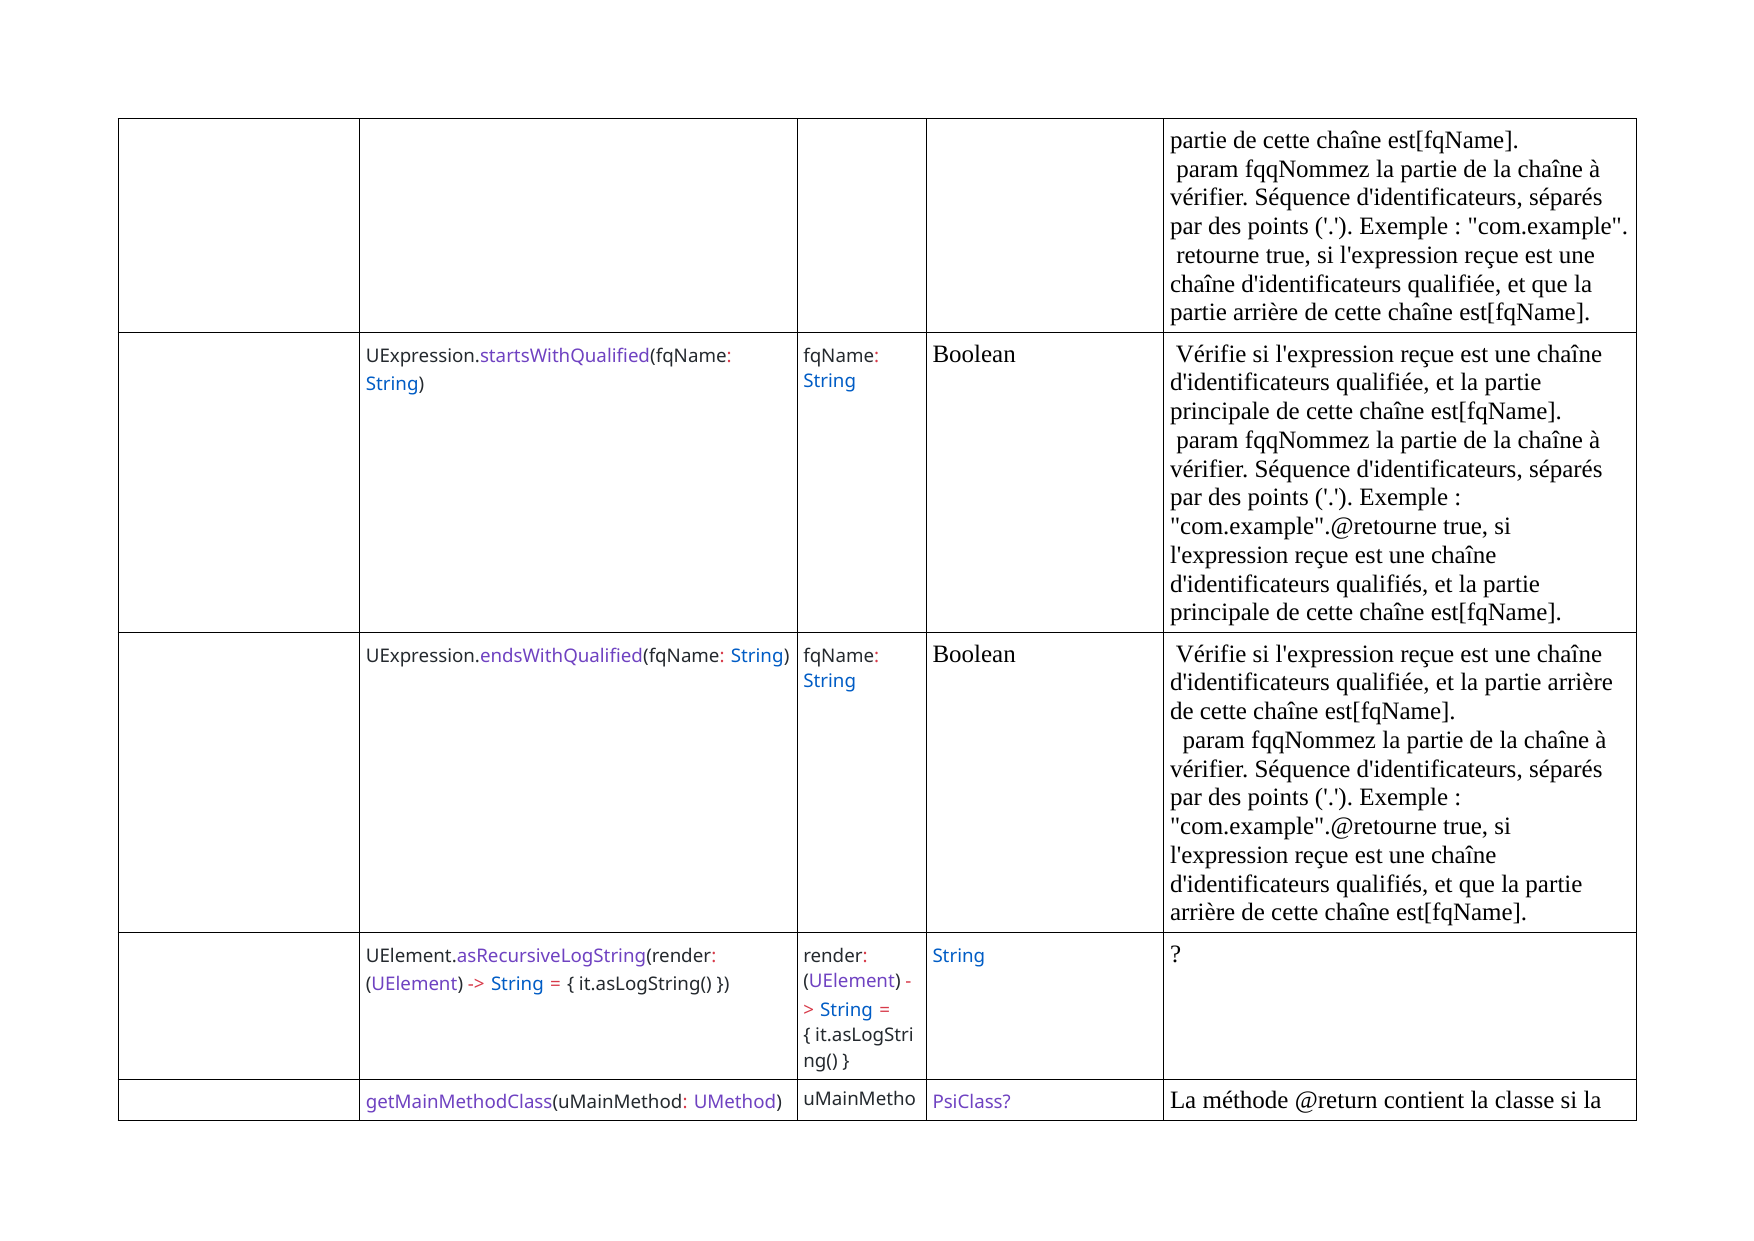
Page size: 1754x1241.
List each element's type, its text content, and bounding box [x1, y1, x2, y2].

table_cell [119, 333, 359, 632]
table_cell ? [1164, 933, 1636, 1078]
table_cell fqName: String [798, 333, 926, 632]
table_cell [119, 633, 359, 932]
table_cell UExpression.endsWithQualified(fqName: String) [360, 633, 797, 932]
table_cell UElement.asRecursiveLogString(render: (UElement) -> String = { it.asLogString() }) [360, 933, 797, 1078]
table_cell Vérifie si l'expression reçue est une chaîne d'identificateurs qualifiée, et la partie arrière de cette chaîne est[fqName]. param fqqNommez la partie de la chaîne à vérifier. Séquence d'identificateurs, séparés par des points ('.'). Exemple : "com.example".@retourne true, si l'expression reçue est une chaîne d'identificateurs qualifiés, et que la partie arrière de cette chaîne est[fqName]. [1164, 633, 1636, 932]
table_cell [119, 119, 359, 332]
table_cell [119, 1080, 359, 1120]
table_cell UExpression.startsWithQualified(fqName: String) [360, 333, 797, 632]
table_cell [927, 119, 1163, 332]
table_cell PsiClass? [927, 1080, 1163, 1120]
table_cell fqName: String [798, 633, 926, 932]
table_cell Boolean [927, 633, 1163, 932]
table_cell La méthode @return contient la classe si la [1164, 1080, 1636, 1120]
table_cell Vérifie si l'expression reçue est une chaîne d'identificateurs qualifiée, et la partie principale de cette chaîne est[fqName]. param fqqNommez la partie de la chaîne à vérifier. Séquence d'identificateurs, séparés par des points ('.'). Exemple : "com.example".@retourne true, si l'expression reçue est une chaîne d'identificateurs qualifiés, et la partie principale de cette chaîne est[fqName]. [1164, 333, 1636, 632]
table_cell partie de cette chaîne est[fqName]. param fqqNommez la partie de la chaîne à vérifier. Séquence d'identificateurs, séparés par des points ('.'). Exemple : "com.example". retourne true, si l'expression reçue est une chaîne d'identificateurs qualifiée, et que la partie arrière de cette chaîne est[fqName]. [1164, 119, 1636, 332]
table_cell render: (UElement) -> String = { it.asLogString() } [798, 933, 926, 1078]
table_cell Boolean [927, 333, 1163, 632]
table_cell getMainMethodClass(uMainMethod: UMethod) [360, 1080, 797, 1120]
table_cell [360, 119, 797, 332]
table_cell String [927, 933, 1163, 1078]
table_cell uMainMetho [798, 1080, 926, 1120]
table_cell [119, 933, 359, 1078]
table_cell [798, 119, 926, 332]
